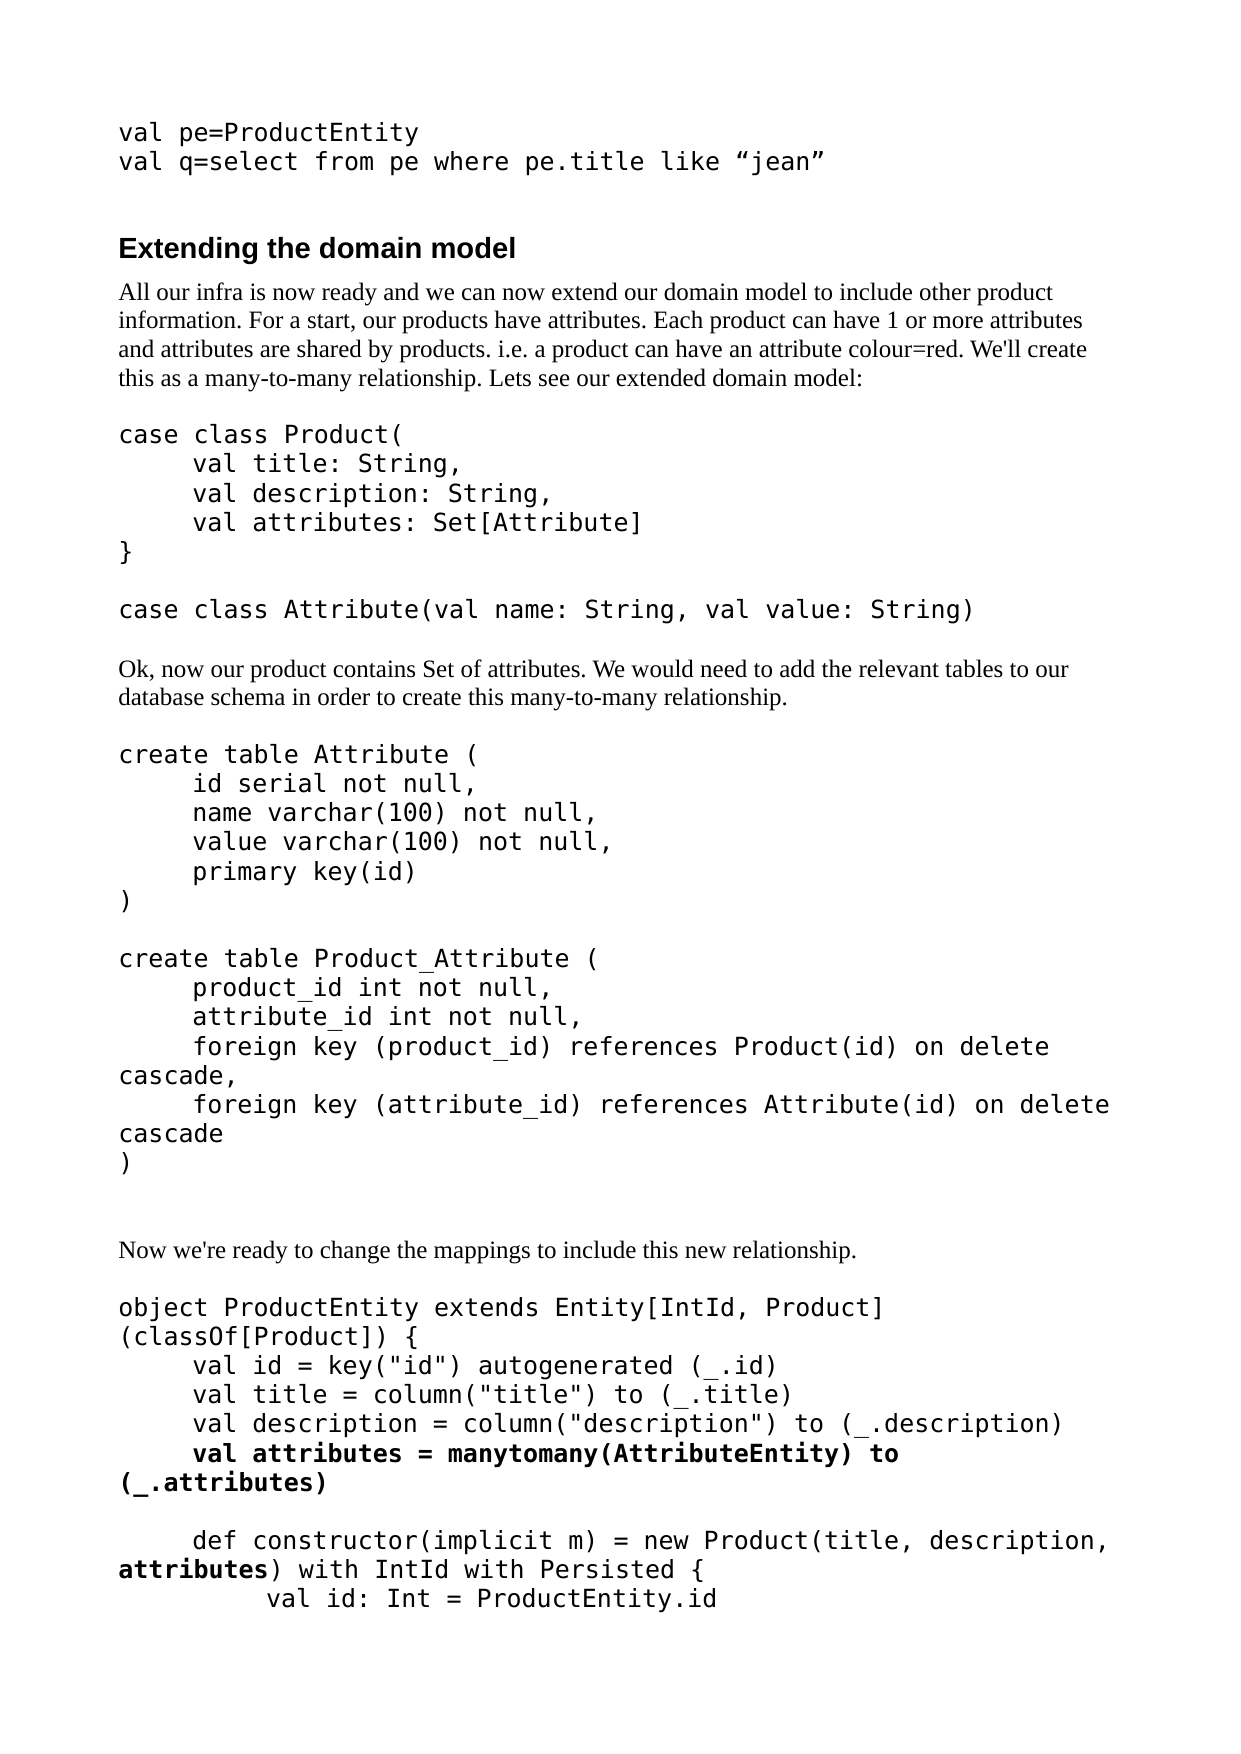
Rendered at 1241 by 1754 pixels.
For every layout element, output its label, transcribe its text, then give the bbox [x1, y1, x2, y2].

text val pe=ProductEntity [118, 118, 1122, 147]
text def constructor(implicit m) = new Product(title, description, attributes) with IntId with Persisted { [118, 1526, 1122, 1584]
subtitle Extending the domain model [118, 231, 1122, 264]
text val description = column("description") to (_.description) [118, 1409, 1122, 1439]
text value varchar(100) not null, [118, 827, 1122, 857]
text primary key(id) [118, 857, 1122, 886]
text val description: String, [118, 479, 1122, 508]
text val attributes: Set[Attribute] [118, 508, 1122, 537]
text id serial not null, [118, 769, 1122, 798]
text val title = column("title") to (_.title) [118, 1380, 1122, 1409]
text val attributes = manytomany(AttributeEntity) to (_.attributes) [118, 1439, 1122, 1497]
text Now we're ready to change the mappings to include this new relationship. [118, 1235, 1122, 1264]
text val id = key("id") autogenerated (_.id) [118, 1351, 1122, 1380]
text ) [118, 886, 1122, 915]
text val q=select from pe where pe.title like “jean” [118, 147, 1122, 176]
text foreign key (product_id) references Product(id) on delete cascade, [118, 1032, 1122, 1090]
text name varchar(100) not null, [118, 798, 1122, 827]
text object ProductEntity extends Entity[IntId, Product](classOf[Product]) { [118, 1293, 1122, 1351]
text foreign key (attribute_id) references Attribute(id) on delete cascade [118, 1090, 1122, 1148]
text } [118, 537, 1122, 566]
text Ok, now our product contains Set of attributes. We would need to add the relevant tables to our database schema in order to create this many-to-many relationship. [118, 654, 1122, 711]
text ) [118, 1148, 1122, 1177]
text product_id int not null, [118, 973, 1122, 1002]
text val title: String, [118, 449, 1122, 479]
text All our infra is now ready and we can now extend our domain model to include other product information. For a start, our products have attributes. Each product can have 1 or more attributes and attributes are shared by products. i.e. a product can have an attribute colour=red. We'll create this as a many-to-many relationship. Lets see our extended domain model: [118, 277, 1122, 392]
text attribute_id int not null, [118, 1002, 1122, 1032]
text create table Attribute ( [118, 740, 1122, 769]
text val id: Int = ProductEntity.id [118, 1584, 1122, 1614]
text case class Product( [118, 420, 1122, 449]
text create table Product_Attribute ( [118, 944, 1122, 973]
text case class Attribute(val name: String, val value: String) [118, 595, 1122, 624]
